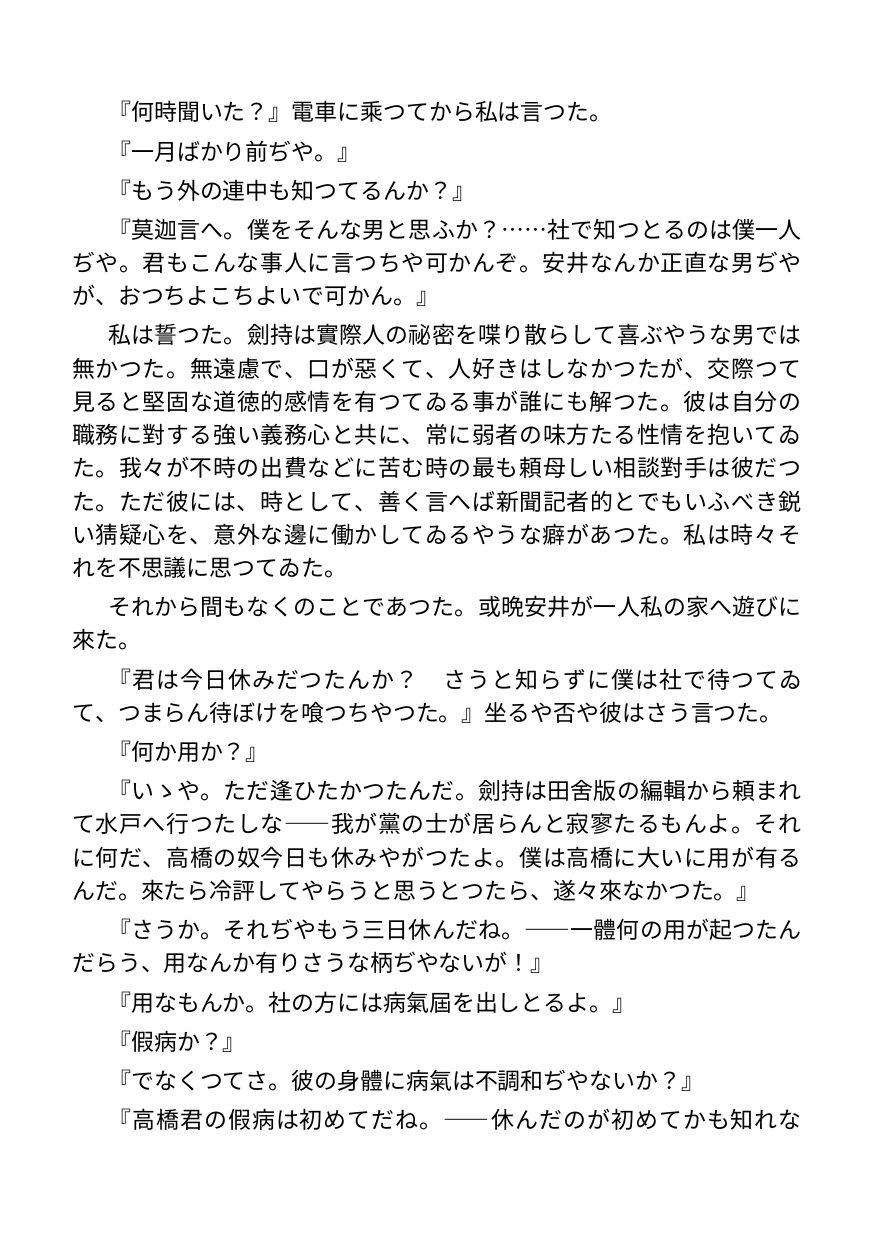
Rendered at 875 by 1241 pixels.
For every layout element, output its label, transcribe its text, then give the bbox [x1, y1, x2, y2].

text 『さうか。それぢやもう三日休んだね。――一體何の用が起つたんだらう、用なんか有りさうな柄ぢやないが！』 [72, 912, 802, 978]
text 『何時聞いた？』電車に乘つてから私は言つた。 [72, 94, 802, 127]
text 『假病か？』 [72, 1023, 802, 1057]
text それから間もなくのことであつた。或晩安井が一人私の家へ遊びに來た。 [72, 589, 802, 656]
text 『でなくつてさ。彼の身體に病氣は不調和ぢやないか？』 [72, 1063, 802, 1096]
text 『君は今日休みだつたんか？ さうと知らずに僕は社で待つてゐて、つまらん待ぼけを喰つちやつた。』坐るや否や彼はさう言つた。 [72, 662, 802, 728]
text 『高橋君の假病は初めてだね。――休んだのが初めてかも知れな [72, 1102, 802, 1135]
text 『いゝや。ただ逢ひたかつたんだ。劍持は田舍版の編輯から頼まれて水戸へ行つたしな――我が黨の士が居らんと寂寥たるもんよ。それに何だ、高橋の奴今日も休みやがつたよ。僕は高橋に大いに用が有るんだ。來たら冷評してやらうと思うとつたら、遂々來なかつた。』 [72, 773, 802, 906]
text 『用なもんか。社の方には病氣屆を出しとるよ。』 [72, 984, 802, 1018]
text 『何か用か？』 [72, 734, 802, 767]
text 私は誓つた。劍持は實際人の祕密を喋り散らして喜ぶやうな男では無かつた。無遠慮で、口が惡くて、人好きはしなかつたが、交際つて見ると堅固な道徳的感情を有つてゐる事が誰にも解つた。彼は自分の職務に對する強い義務心と共に、常に弱者の味方たる性情を抱いてゐた。我々が不時の出費などに苦む時の最も頼母しい相談對手は彼だつた。ただ彼には、時として、善く言へば新聞記者的とでもいふべき鋭い猜疑心を、意外な邊に働かしてゐるやうな癖があつた。私は時々それを不思議に思つてゐた。 [72, 317, 802, 583]
text 『一月ばかり前ぢや。』 [72, 133, 802, 167]
text 『莫迦言へ。僕をそんな男と思ふか？……社で知つとるのは僕一人ぢや。君もこんな事人に言つちや可かんぞ。安井なんか正直な男ぢやが、おつちよこちよいで可かん。』 [72, 212, 802, 311]
text 『もう外の連中も知つてるんか？』 [72, 173, 802, 206]
